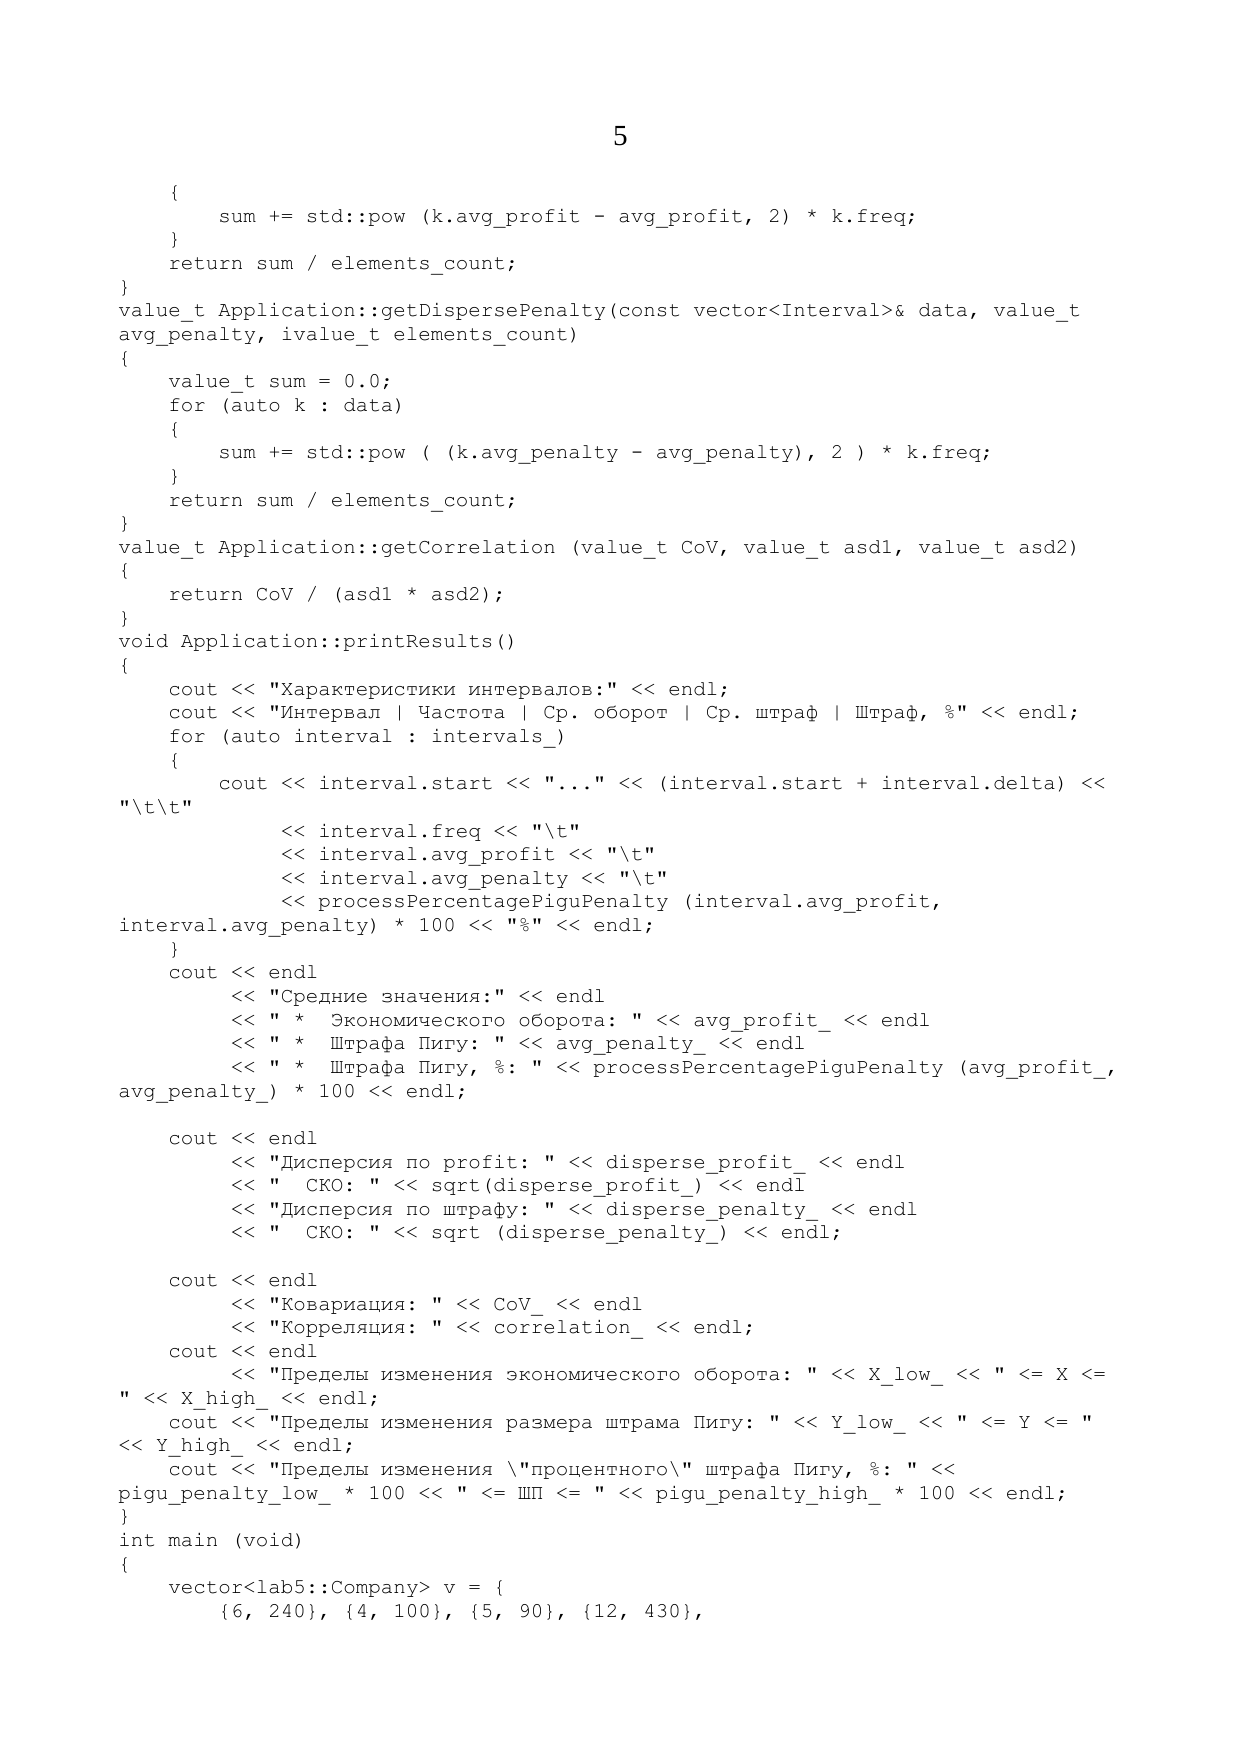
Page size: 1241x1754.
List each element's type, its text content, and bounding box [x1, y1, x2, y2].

text vector<lab5::Company> v = { [118, 1576, 1122, 1600]
text for (auto interval : intervals_) [118, 725, 1122, 749]
text { [118, 749, 1122, 772]
text << interval.freq << "\t" [118, 819, 1122, 843]
text { [118, 181, 1122, 205]
text << interval.avg_penalty << "\t" [118, 867, 1122, 891]
text cout << endl [118, 961, 1122, 985]
text << "Корреляция: " << correlation_ << endl; [118, 1316, 1122, 1340]
text for (auto k : data) [118, 394, 1122, 418]
text return sum / elements_count; [118, 488, 1122, 512]
text { [118, 1553, 1122, 1576]
text value_t Application::getCorrelation (value_t CoV, value_t asd1, value_t asd2) [118, 536, 1122, 559]
text << " СКО: " << sqrt(disperse_profit_) << endl [118, 1174, 1122, 1198]
text cout << endl [118, 1127, 1122, 1151]
text << "Пределы изменения экономического оборота: " << X_low_ << " <= X <= " << X_high_ << endl; [118, 1363, 1122, 1411]
text << "Дисперсия по штрафу: " << disperse_penalty_ << endl [118, 1198, 1122, 1222]
text sum += std::pow (k.avg_profit - avg_profit, 2) * k.freq; [118, 205, 1122, 228]
text cout << "Пределы изменения размера штрама Пигу: " << Y_low_ << " <= Y <= " << Y_high_ << endl; [118, 1411, 1122, 1458]
text } [118, 276, 1122, 299]
text int main (void) [118, 1529, 1122, 1553]
text {6, 240}, {4, 100}, {5, 90}, {12, 430}, [118, 1600, 1122, 1623]
text << "Ковариация: " << CoV_ << endl [118, 1292, 1122, 1316]
text return sum / elements_count; [118, 252, 1122, 276]
text cout << "Пределы изменения \"процентного\" штрафа Пигу, %: " << pigu_penalty_low_ * 100 << " <= ШП <= " << pigu_penalty_high_ * 100 << endl; [118, 1458, 1122, 1505]
text value_t sum = 0.0; [118, 370, 1122, 394]
text << " СКО: " << sqrt (disperse_penalty_) << endl; [118, 1222, 1122, 1245]
text { [118, 347, 1122, 370]
text sum += std::pow ( (k.avg_penalty - avg_penalty), 2 ) * k.freq; [118, 441, 1122, 465]
text << processPercentagePiguPenalty (interval.avg_profit, interval.avg_penalty) * 100 << "%" << endl; [118, 891, 1122, 938]
text } [118, 1505, 1122, 1529]
text << " * Штрафа Пигу, %: " << processPercentagePiguPenalty (avg_profit_, avg_penalty_) * 100 << endl; [118, 1056, 1122, 1103]
text } [118, 607, 1122, 630]
text cout << "Характеристики интервалов:" << endl; [118, 678, 1122, 701]
text void Application::printResults() [118, 630, 1122, 654]
text { [118, 654, 1122, 678]
text value_t Application::getDispersePenalty(const vector<Interval>& data, value_t avg_penalty, ivalue_t elements_count) [118, 299, 1122, 347]
text { [118, 418, 1122, 441]
text } [118, 938, 1122, 961]
text { [118, 559, 1122, 583]
text cout << endl [118, 1269, 1122, 1292]
text << " * Экономического оборота: " << avg_profit_ << endl [118, 1009, 1122, 1032]
text << interval.avg_profit << "\t" [118, 843, 1122, 867]
text << "Средние значения:" << endl [118, 985, 1122, 1009]
text return CoV / (asd1 * asd2); [118, 583, 1122, 607]
text } [118, 228, 1122, 252]
text } [118, 465, 1122, 488]
text << "Дисперсия по profit: " << disperse_profit_ << endl [118, 1151, 1122, 1174]
text cout << endl [118, 1340, 1122, 1363]
text << " * Штрафа Пигу: " << avg_penalty_ << endl [118, 1032, 1122, 1056]
text cout << interval.start << "..." << (interval.start + interval.delta) << "\t\t" [118, 772, 1122, 819]
text cout << "Интервал | Частота | Ср. оборот | Ср. штраф | Штраф, %" << endl; [118, 701, 1122, 725]
text } [118, 512, 1122, 536]
